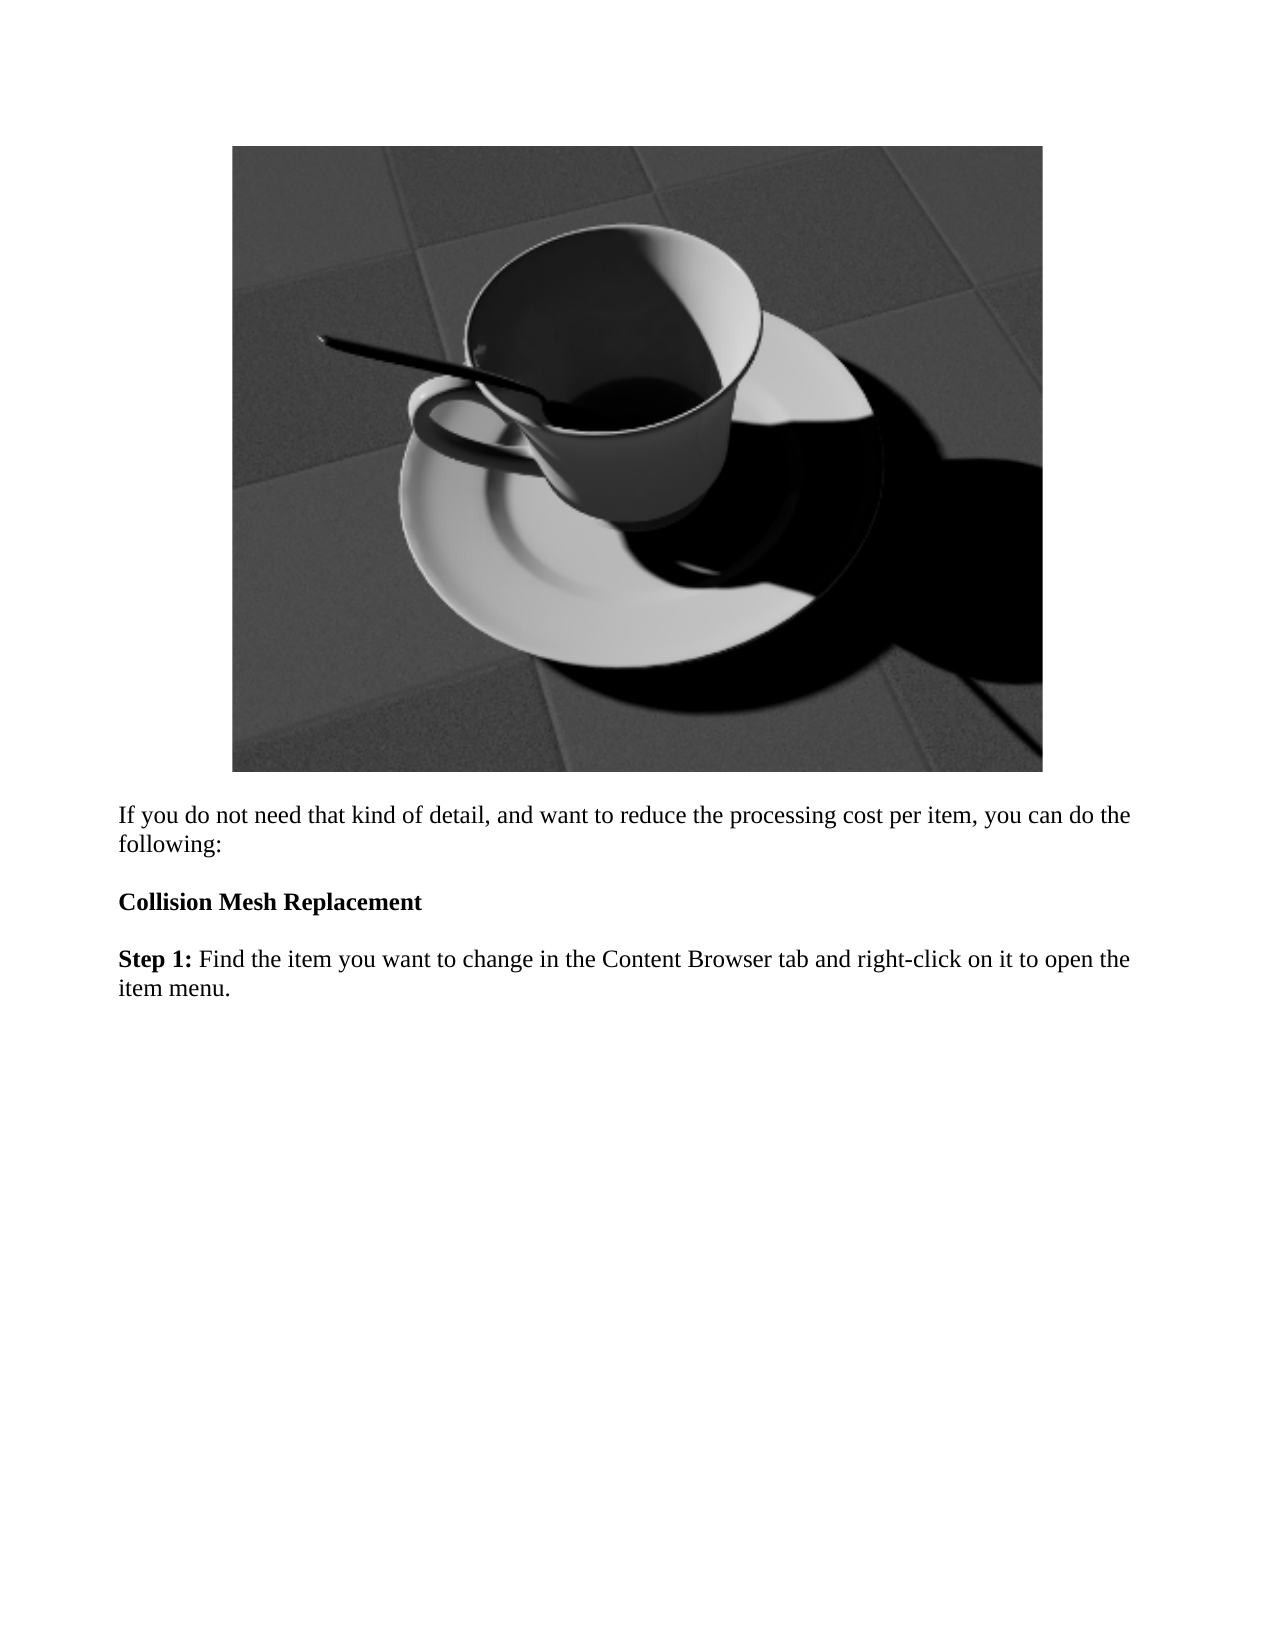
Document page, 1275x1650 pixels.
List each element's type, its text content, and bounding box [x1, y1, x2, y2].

picture [232, 146, 1043, 772]
text If you do not need that kind of detail, and want to reduce the processing cost per item, you can do the following: [118, 801, 1157, 858]
text Collision Mesh Replacement [118, 887, 1157, 916]
text Step 1: Find the item you want to change in the Content Browser tab and right-click on it to open the item menu. [118, 944, 1157, 1002]
